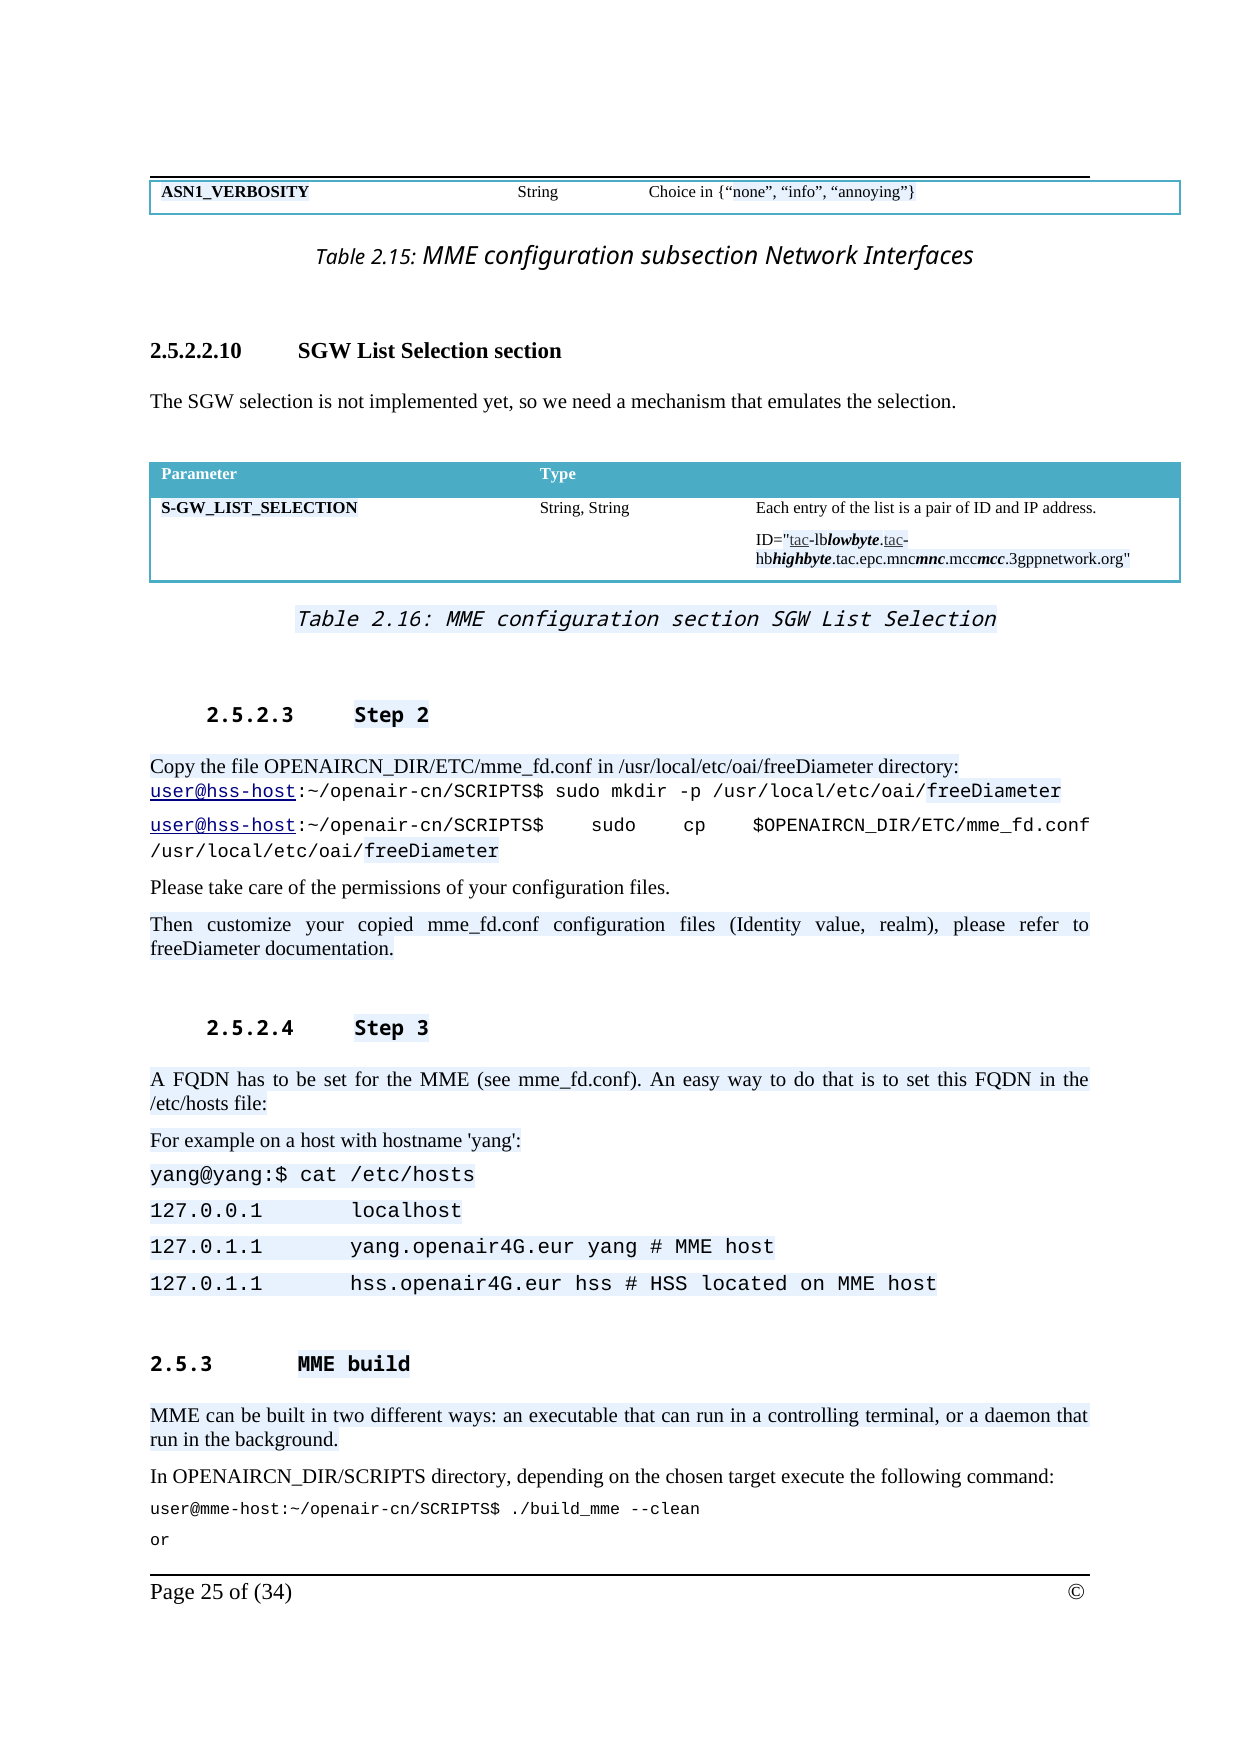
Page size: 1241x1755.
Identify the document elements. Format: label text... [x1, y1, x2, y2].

table_cell String, String [528, 498, 744, 580]
table_header Parameter [151, 464, 528, 496]
text A FQDN has to be set for the MME (see mme_fd.conf). An easy way to do that is to set this FQDN in the /etc/hosts file: [150, 1067, 1090, 1115]
text 127.0.1.1 yang.openair4G.eur yang # MME host [150, 1236, 1090, 1260]
subtitle SGW List Selection section [150, 337, 1090, 364]
text user@mme-host:~/openair-cn/SCRIPTS$ ./build_mme --clean [150, 1500, 1090, 1519]
subtitle Step 3 [206, 1013, 1090, 1042]
text Copy the file OPENAIRCN_DIR/ETC/mme_fd.conf in /usr/local/etc/oai/freeDiameter directory: [150, 753, 1090, 778]
text user@hss-host:~/openair-cn/SCRIPTS$ sudo cp $OPENAIRCN_DIR/ETC/mme_fd.conf /usr/local/etc/oai/freeDiameter [150, 816, 1090, 863]
table_cell S-GW_LIST_SELECTION [151, 498, 528, 580]
text Table 2.16: MME configuration section SGW List Selection [150, 604, 1090, 633]
text Then customize your copied mme_fd.conf configuration files (Identity value, realm), please refer to freeDiameter documentation. [150, 912, 1090, 960]
text yang@yang:$ cat /etc/hosts [150, 1164, 1090, 1188]
subtitle Step 2 [206, 700, 1090, 728]
text For example on a host with hostname 'yang': [150, 1127, 1090, 1152]
text MME can be built in two different ways: an executable that can run in a controlling terminal, or a daemon that run in the background. [150, 1403, 1090, 1451]
text or [150, 1532, 1090, 1550]
table_cell ASN1_VERBOSITY [151, 182, 506, 213]
text 127.0.0.1 localhost [150, 1200, 1090, 1224]
table_header Type [528, 464, 744, 496]
table_header [744, 464, 1179, 496]
subtitle MME build [150, 1349, 1090, 1378]
table_cell Each entry of the list is a pair of ID and IP address. ID="tac-lblowbyte.tac-hbhighbyte.tac.epc.mncmnc.mccmcc.3gppnetwork.org" [744, 498, 1179, 580]
text Please take care of the permissions of your configuration files. [150, 875, 1090, 899]
table_cell String [506, 182, 637, 213]
text user@hss-host:~/openair-cn/SCRIPTS$ sudo mkdir -p /usr/local/etc/oai/freeDiameter [150, 778, 1090, 803]
text Table 2.15: MME configuration subsection Network Interfaces [150, 237, 1090, 271]
text The SGW selection is not implemented yet, so we need a mechanism that emulates the selection. [150, 389, 1090, 413]
text In OPENAIRCN_DIR/SCRIPTS directory, depending on the chosen target execute the following command: [150, 1464, 1090, 1488]
text 127.0.1.1 hss.openair4G.eur hss # HSS located on MME host [150, 1272, 1090, 1296]
table_cell Choice in {“none”, “info”, “annoying”} [638, 182, 1179, 213]
